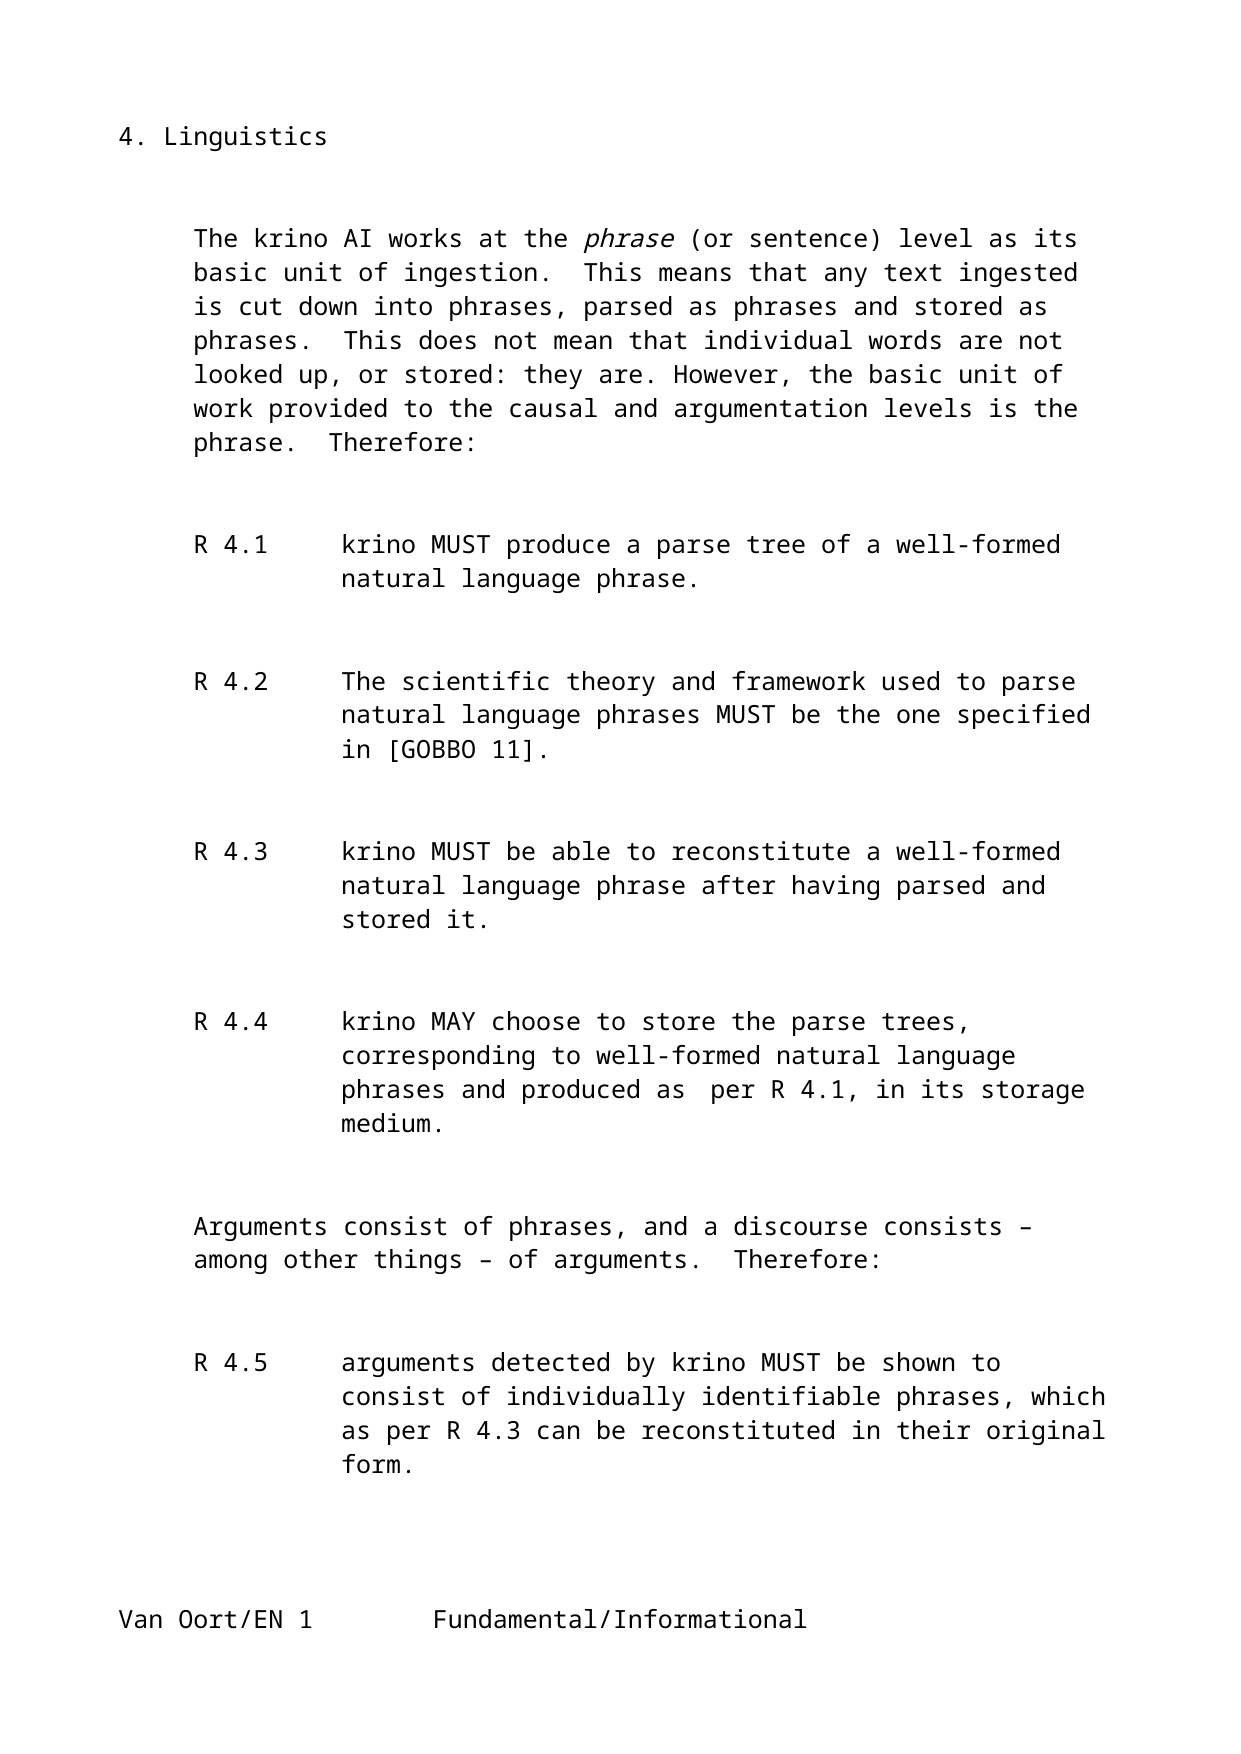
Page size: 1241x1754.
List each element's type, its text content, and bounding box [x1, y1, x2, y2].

text R 4.5 arguments detected by krino MUST be shown to consist of individually identifiable phrases, which as per R 4.3 can be reconstituted in their original form. [193, 1344, 1122, 1481]
text R 4.4 krino MAY choose to store the parse trees, corresponding to well-formed natural language phrases and produced as per R 4.1, in its storage medium. [193, 1004, 1122, 1140]
text The krino AI works at the phrase (or sentence) level as its basic unit of ingestion. This means that any text ingested is cut down into phrases, parsed as phrases and stored as phrases. This does not mean that individual words are not looked up, or stored: they are. However, the basic unit of work provided to the causal and argumentation levels is the phrase. Therefore: [193, 220, 1122, 459]
text R 4.1 krino MUST produce a parse tree of a well-formed natural language phrase. [193, 527, 1122, 595]
text R 4.2 The scientific theory and framework used to parse natural language phrases MUST be the one specified in [GOBBO 11]. [193, 663, 1122, 765]
text R 4.3 krino MUST be able to reconstitute a well-formed natural language phrase after having parsed and stored it. [193, 833, 1122, 936]
text Arguments consist of phrases, and a discourse consists – among other things – of arguments. Therefore: [193, 1208, 1122, 1276]
text 4. Linguistics [118, 118, 1122, 152]
